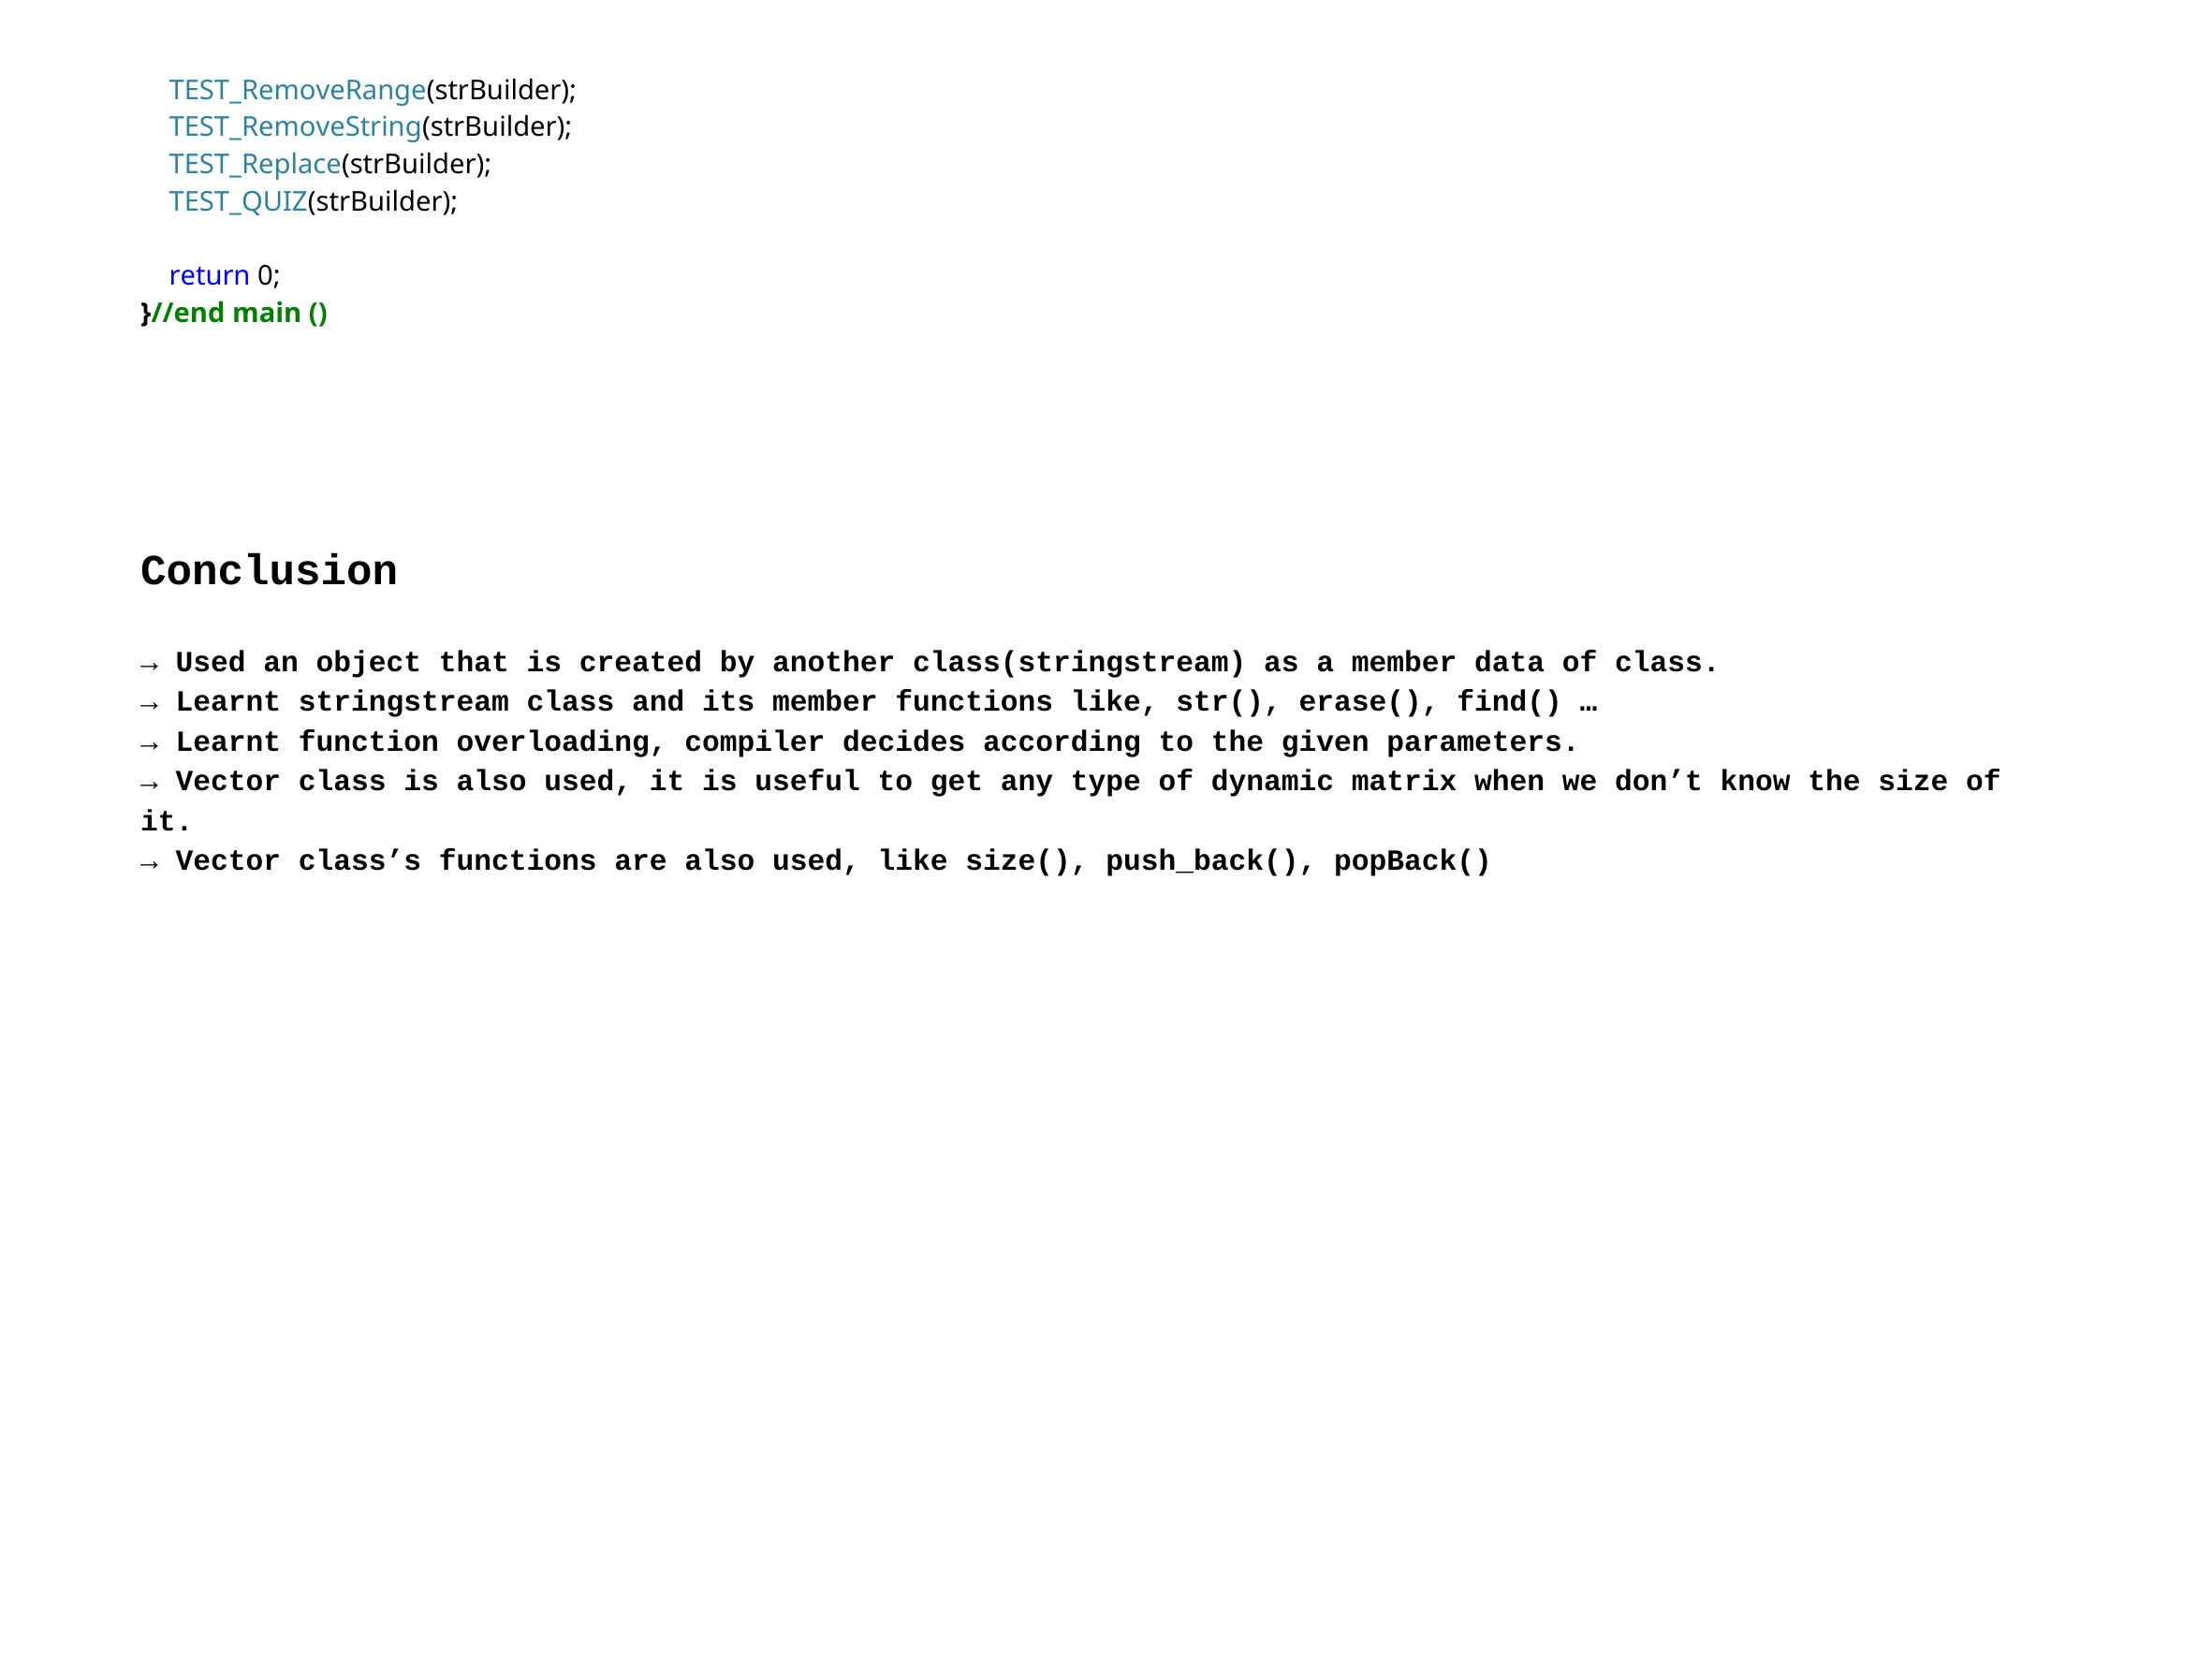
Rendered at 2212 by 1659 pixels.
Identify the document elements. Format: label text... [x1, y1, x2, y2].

text TEST_Replace(strBuilder); [140, 144, 2071, 182]
text return 0; [140, 256, 2071, 293]
text }//end main () [140, 293, 2071, 330]
text TEST_QUIZ(strBuilder); [140, 182, 2071, 219]
text TEST_RemoveRange(strBuilder); [140, 70, 2071, 108]
text → Learnt function overloading, compiler decides according to the given parameters. [140, 727, 2071, 759]
text → Learnt stringstream class and its member functions like, str(), erase(), find() … [140, 686, 2071, 720]
text → Vector class is also used, it is useful to get any type of dynamic matrix when we don’t know the size of it. [140, 766, 2071, 839]
text → Used an object that is created by another class(stringstream) as a member data of class. [140, 647, 2071, 680]
text TEST_RemoveString(strBuilder); [140, 108, 2071, 144]
text Conclusion [140, 549, 2071, 597]
text → Vector class’s functions are also used, like size(), push_back(), popBack() [140, 845, 2071, 879]
